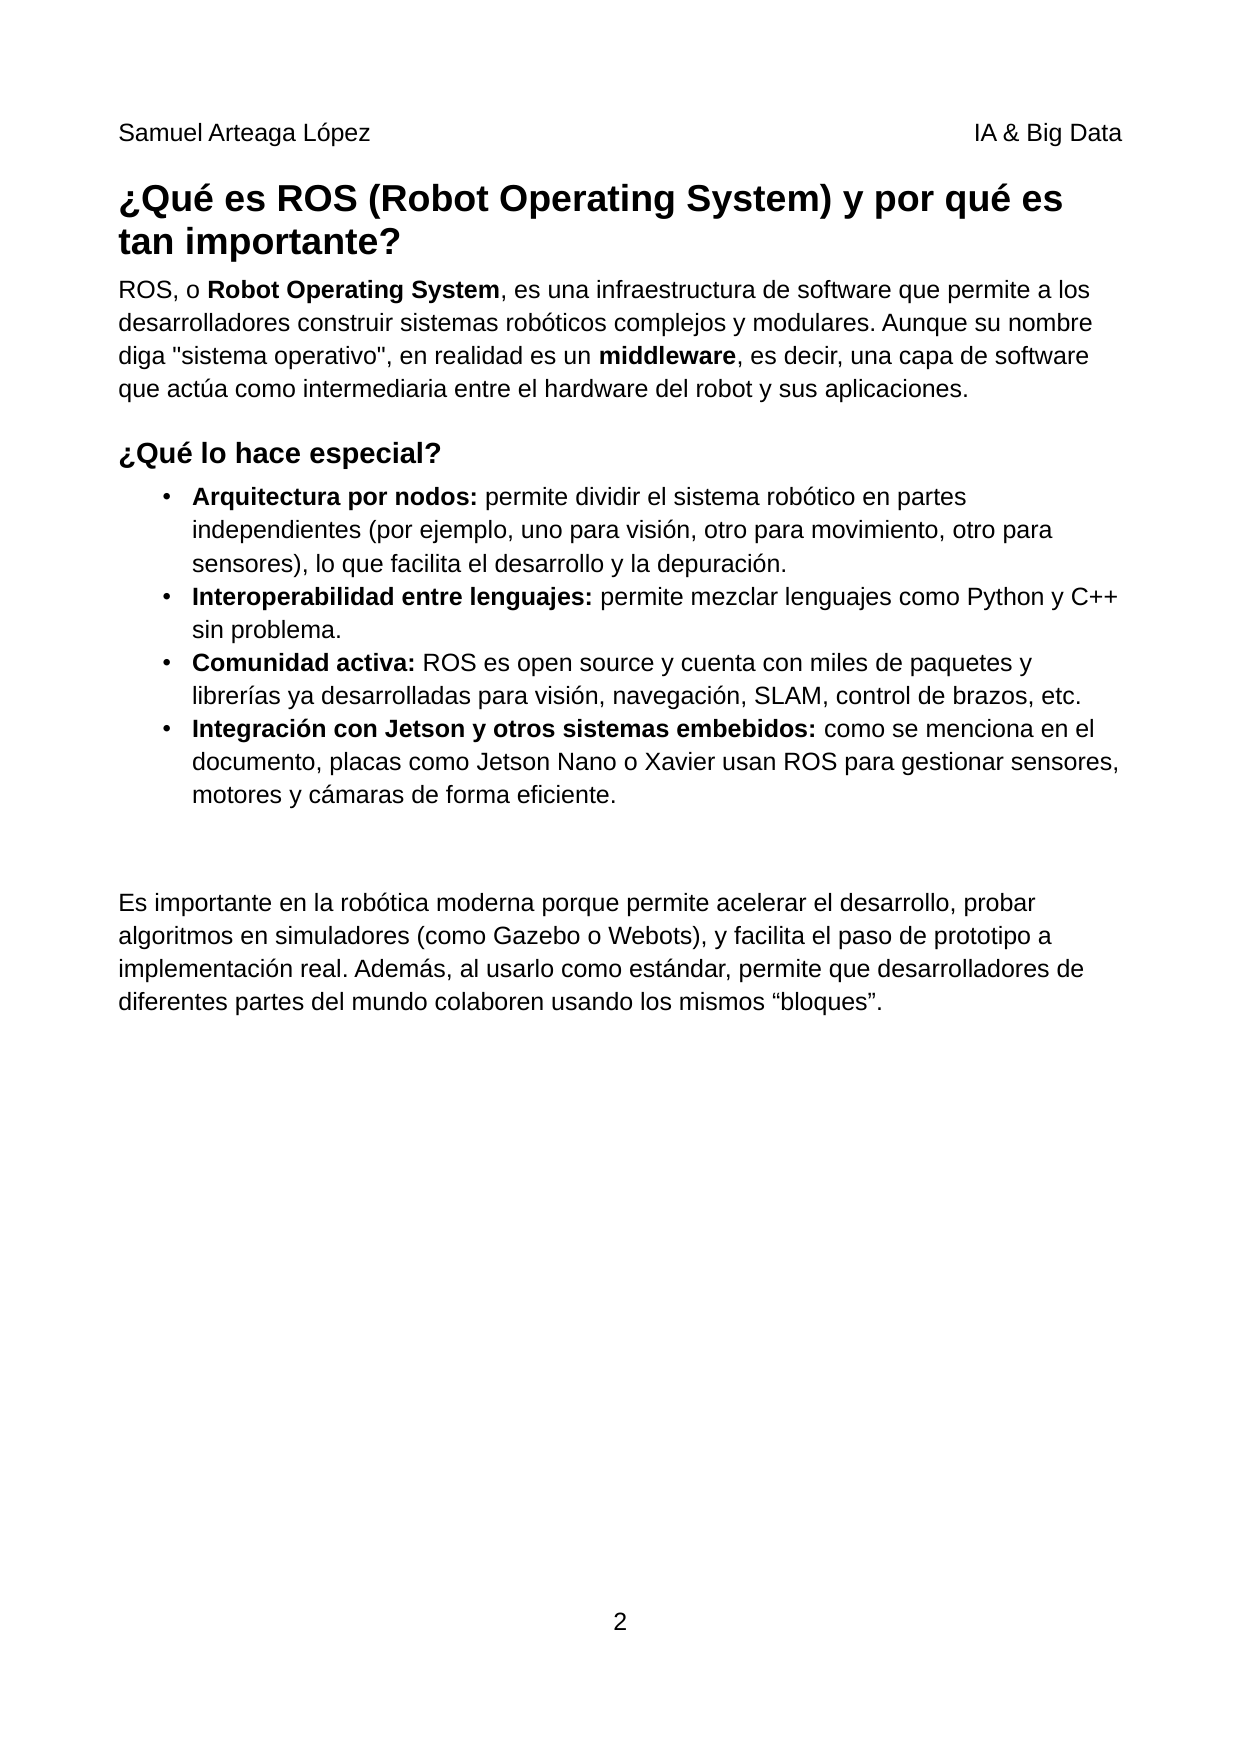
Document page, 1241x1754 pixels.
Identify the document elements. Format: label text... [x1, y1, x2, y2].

text ROS, o Robot Operating System, es una infraestructura de software que permite a los desarrolladores construir sistemas robóticos complejos y modulares. Aunque su nombre diga "sistema operativo", en realidad es un middleware, es decir, una capa de software que actúa como intermediaria entre el hardware del robot y sus aplicaciones. [118, 275, 1122, 403]
list Comunidad activa: ROS es open source y cuenta con miles de paquetes y librerías ya desarrolladas para visión, navegación, SLAM, control de brazos, etc. [162, 648, 1122, 709]
list Integración con Jetson y otros sistemas embebidos: como se menciona en el documento, placas como Jetson Nano o Xavier usan ROS para gestionar sensores, motores y cámaras de forma eficiente. [162, 714, 1122, 809]
text Es importante en la robótica moderna porque permite acelerar el desarrollo, probar algoritmos en simuladores (como Gazebo o Webots), y facilita el paso de prototipo a implementación real. Además, al usarlo como estándar, permite que desarrolladores de diferentes partes del mundo colaboren usando los mismos “bloques”. [118, 888, 1122, 1016]
list Arquitectura por nodos: permite dividir el sistema robótico en partes independientes (por ejemplo, uno para visión, otro para movimiento, otro para sensores), lo que facilita el desarrollo y la depuración. [162, 482, 1122, 577]
list Interoperabilidad entre lenguajes: permite mezclar lenguajes como Python y C++ sin problema. [162, 582, 1122, 643]
subtitle ¿Qué lo hace especial? [118, 436, 1122, 470]
subtitle ¿Qué es ROS (Robot Operating System) y por qué es tan importante? [118, 176, 1122, 263]
